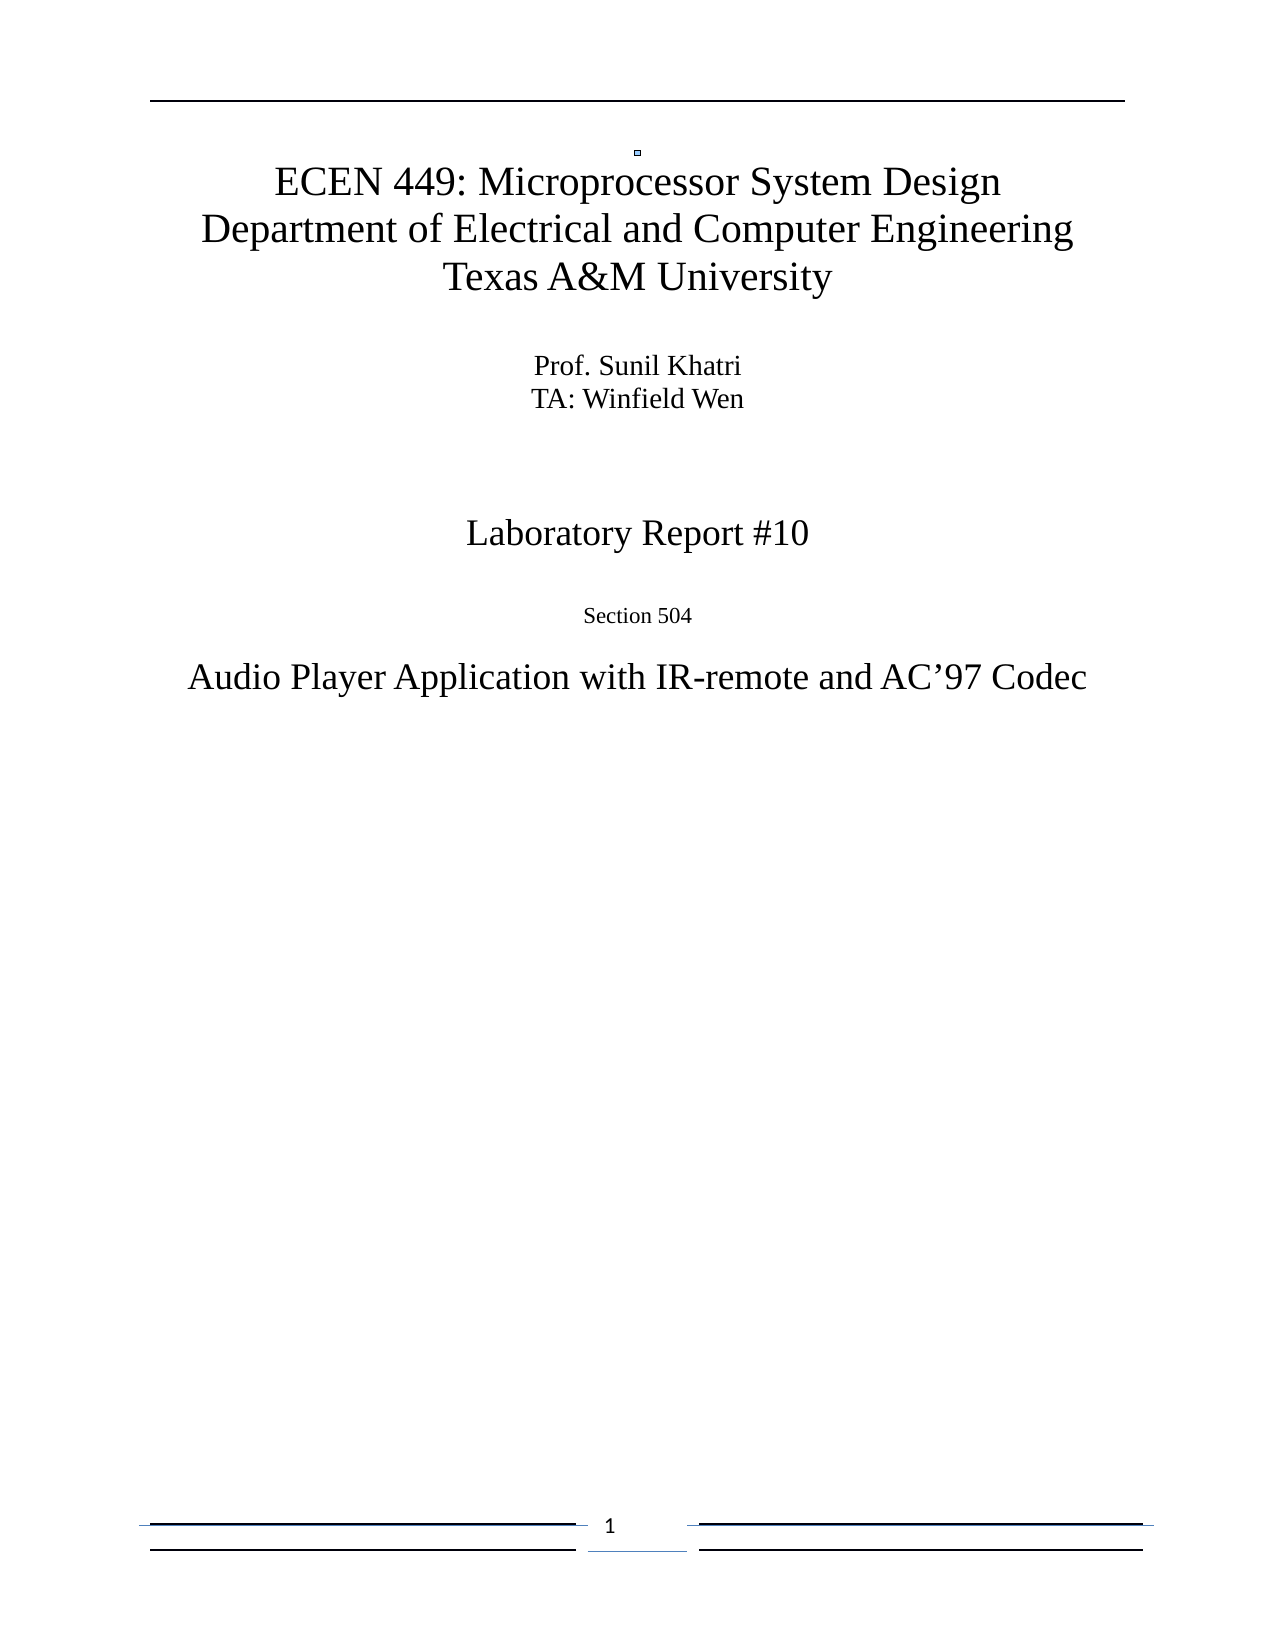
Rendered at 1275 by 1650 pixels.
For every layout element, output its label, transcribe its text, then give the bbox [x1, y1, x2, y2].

text ECEN 449: Microprocessor System Design [150, 156, 1125, 204]
text Department of Electrical and Computer Engineering [150, 204, 1125, 252]
text TA: Winfield Wen [150, 381, 1125, 415]
text Prof. Sunil Khatri [150, 348, 1125, 381]
text Section 504 [150, 602, 1125, 628]
text Laboratory Report #10 [150, 511, 1125, 554]
text Texas A&M University [150, 252, 1125, 300]
text Audio Player Application with IR-remote and AC’97 Codec [150, 654, 1125, 697]
